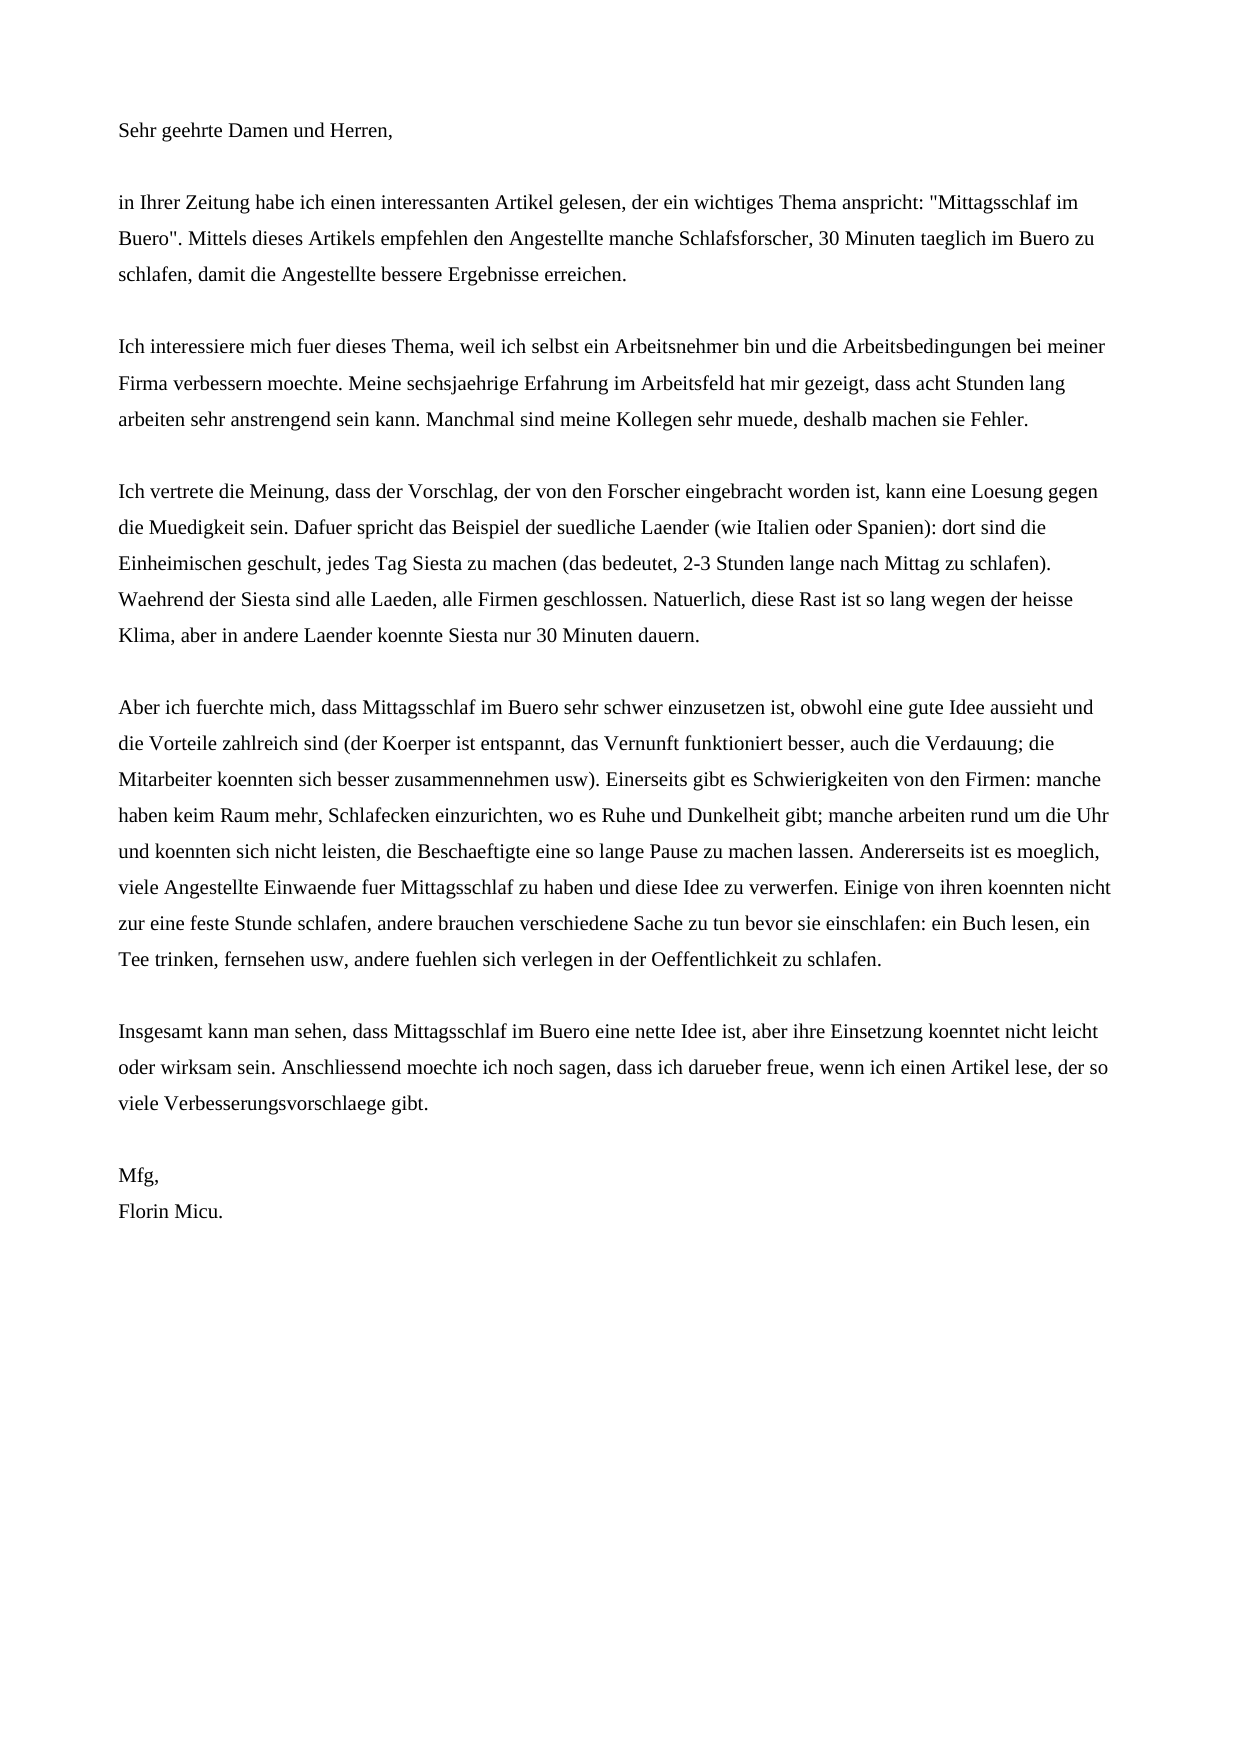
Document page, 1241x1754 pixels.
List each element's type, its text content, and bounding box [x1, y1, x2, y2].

text Insgesamt kann man sehen, dass Mittagsschlaf im Buero eine nette Idee ist, aber ihre Einsetzung koenntet nicht leicht oder wirksam sein. Anschliessend moechte ich noch sagen, dass ich darueber freue, wenn ich einen Artikel lese, der so viele Verbesserungsvorschlaege gibt. [118, 1019, 1122, 1115]
text Aber ich fuerchte mich, dass Mittagsschlaf im Buero sehr schwer einzusetzen ist, obwohl eine gute Idee aussieht und die Vorteile zahlreich sind (der Koerper ist entspannt, das Vernunft funktioniert besser, auch die Verdauung; die Mitarbeiter koennten sich besser zusammennehmen usw). Einerseits gibt es Schwierigkeiten von den Firmen: manche haben keim Raum mehr, Schlafecken einzurichten, wo es Ruhe und Dunkelheit gibt; manche arbeiten rund um die Uhr und koennten sich nicht leisten, die Beschaeftigte eine so lange Pause zu machen lassen. Andererseits ist es moeglich, viele Angestellte Einwaende fuer Mittagsschlaf zu haben und diese Idee zu verwerfen. Einige von ihren koennten nicht zur eine feste Stunde schlafen, andere brauchen verschiedene Sache zu tun bevor sie einschlafen: ein Buch lesen, ein Tee trinken, fernsehen usw, andere fuehlen sich verlegen in der Oeffentlichkeit zu schlafen. [118, 695, 1122, 971]
text in Ihrer Zeitung habe ich einen interessanten Artikel gelesen, der ein wichtiges Thema anspricht: "Mittagsschlaf im Buero". Mittels dieses Artikels empfehlen den Angestellte manche Schlafsforscher, 30 Minuten taeglich im Buero zu schlafen, damit die Angestellte bessere Ergebnisse erreichen. [118, 190, 1122, 286]
text Ich interessiere mich fuer dieses Thema, weil ich selbst ein Arbeitsnehmer bin und die Arbeitsbedingungen bei meiner Firma verbessern moechte. Meine sechsjaehrige Erfahrung im Arbeitsfeld hat mir gezeigt, dass acht Stunden lang arbeiten sehr anstrengend sein kann. Manchmal sind meine Kollegen sehr muede, deshalb machen sie Fehler. [118, 334, 1122, 431]
text Florin Micu. [118, 1199, 1122, 1223]
text Ich vertrete die Meinung, dass der Vorschlag, der von den Forscher eingebracht worden ist, kann eine Loesung gegen die Muedigkeit sein. Dafuer spricht das Beispiel der suedliche Laender (wie Italien oder Spanien): dort sind die Einheimischen geschult, jedes Tag Siesta zu machen (das bedeutet, 2-3 Stunden lange nach Mittag zu schlafen). Waehrend der Siesta sind alle Laeden, alle Firmen geschlossen. Natuerlich, diese Rast ist so lang wegen der heisse Klima, aber in andere Laender koennte Siesta nur 30 Minuten dauern. [118, 478, 1122, 647]
text Sehr geehrte Damen und Herren, [118, 118, 1122, 142]
text Mfg, [118, 1163, 1122, 1187]
